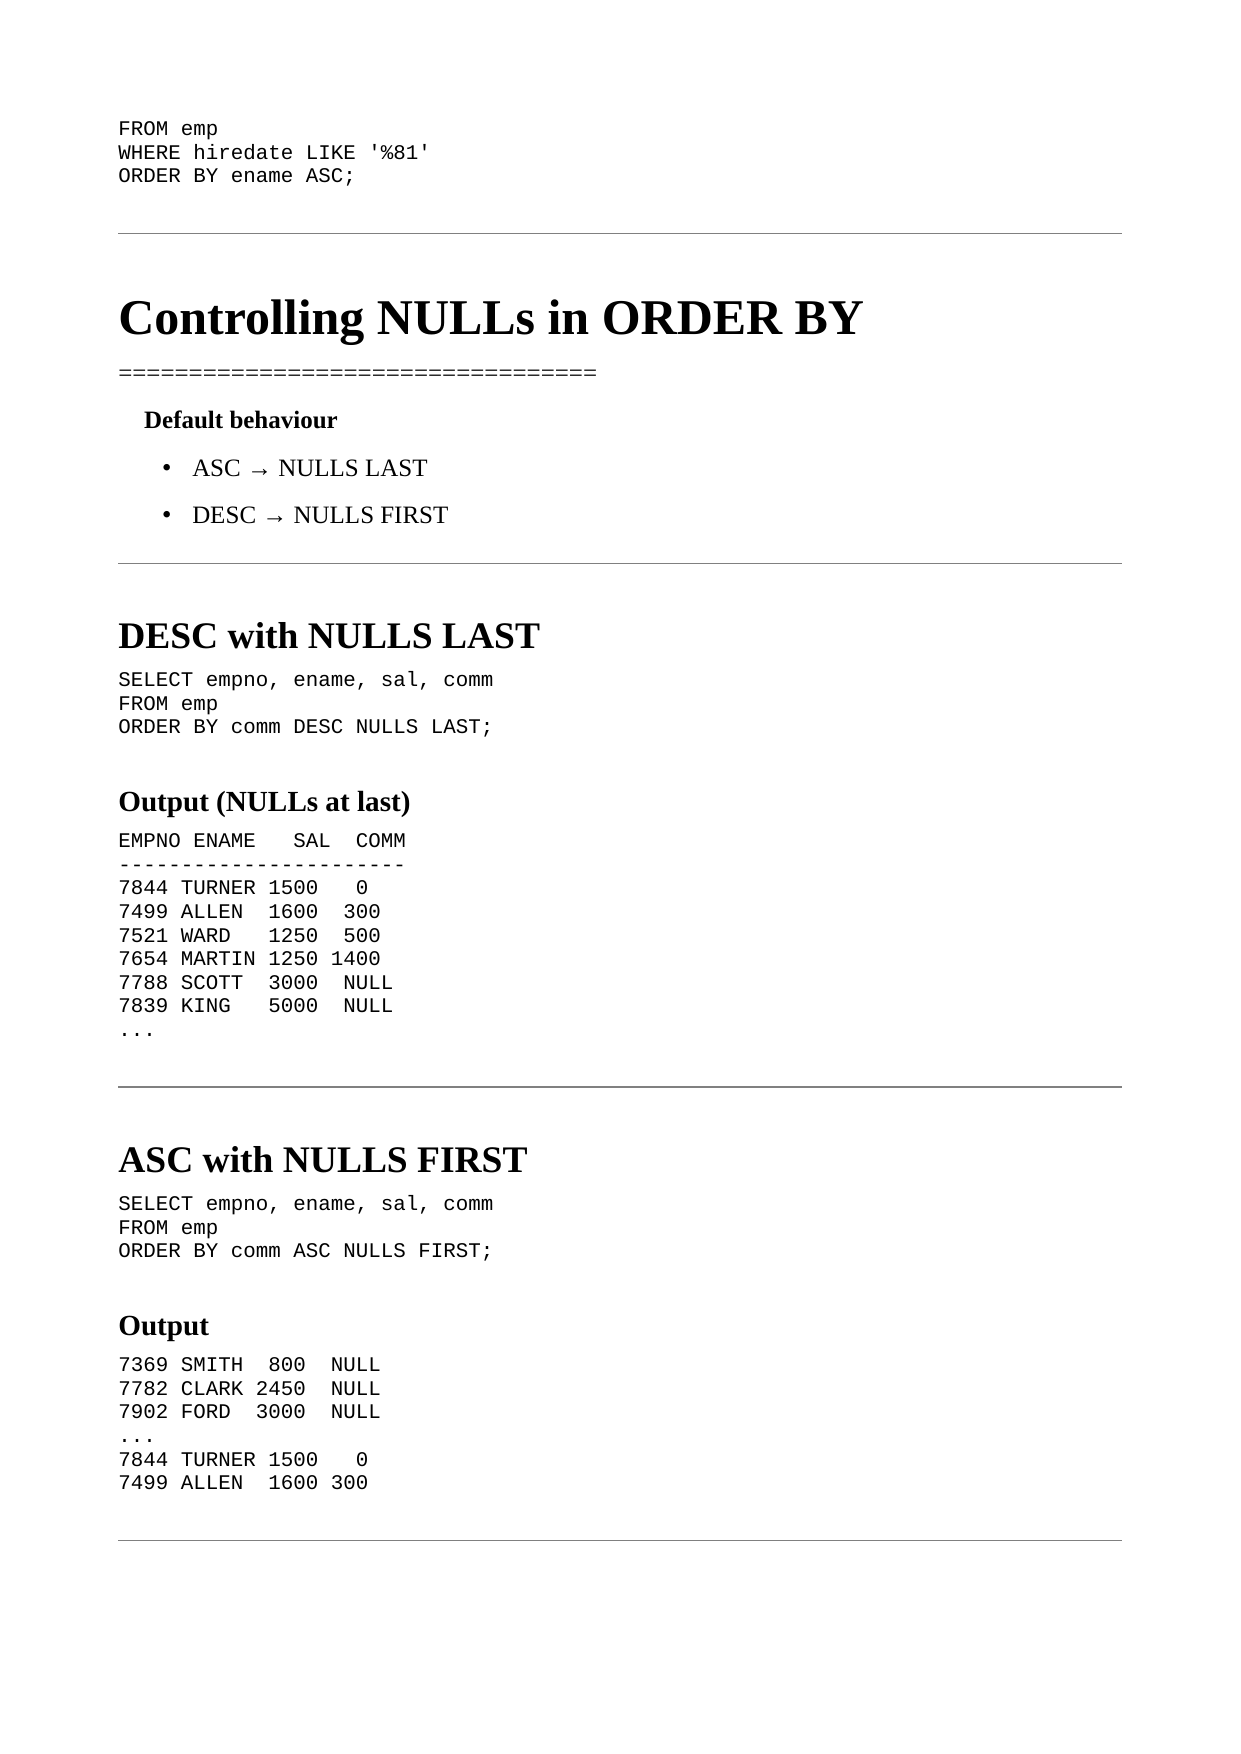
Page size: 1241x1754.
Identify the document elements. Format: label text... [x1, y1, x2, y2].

subtitle DESC with NULLS LAST [118, 613, 1122, 656]
text ----------------------- [118, 854, 1122, 877]
subtitle Controlling NULLs in ORDER BY [118, 288, 1122, 345]
text WHERE hiredate LIKE '%81' [118, 142, 1122, 165]
text FROM emp [118, 118, 1122, 142]
text ORDER BY ename ASC; [118, 165, 1122, 189]
text EMPNO ENAME SAL COMM [118, 830, 1122, 854]
text 7521 WARD 1250 500 [118, 924, 1122, 948]
text 7839 KING 5000 NULL [118, 996, 1122, 1019]
subtitle Output [118, 1308, 1122, 1342]
text ... [118, 1019, 1122, 1043]
text 7369 SMITH 800 NULL [118, 1354, 1122, 1378]
subtitle ASC with NULLS FIRST [118, 1137, 1122, 1181]
text ORDER BY comm DESC NULLS LAST; [118, 716, 1122, 740]
text 📌 Default behaviour [118, 405, 1122, 434]
text 7902 FORD 3000 NULL [118, 1401, 1122, 1425]
text 7782 CLARK 2450 NULL [118, 1378, 1122, 1401]
text 7499 ALLEN 1600 300 [118, 1472, 1122, 1496]
text 7844 TURNER 1500 0 [118, 877, 1122, 901]
text 7844 TURNER 1500 0 [118, 1449, 1122, 1472]
text ORDER BY comm ASC NULLS FIRST; [118, 1240, 1122, 1264]
text SELECT empno, ename, sal, comm [118, 669, 1122, 693]
list DESC → NULLS FIRST [162, 501, 1122, 529]
text 7788 SCOTT 3000 NULL [118, 972, 1122, 996]
subtitle Output (NULLs at last) [118, 784, 1122, 817]
text FROM emp [118, 1217, 1122, 1240]
text 7654 MARTIN 1250 1400 [118, 948, 1122, 972]
text SELECT empno, ename, sal, comm [118, 1193, 1122, 1217]
text FROM emp [118, 693, 1122, 716]
text ... [118, 1425, 1122, 1449]
text 7499 ALLEN 1600 300 [118, 901, 1122, 924]
list ASC → NULLS LAST [162, 453, 1122, 482]
text ================================== [118, 358, 1122, 387]
